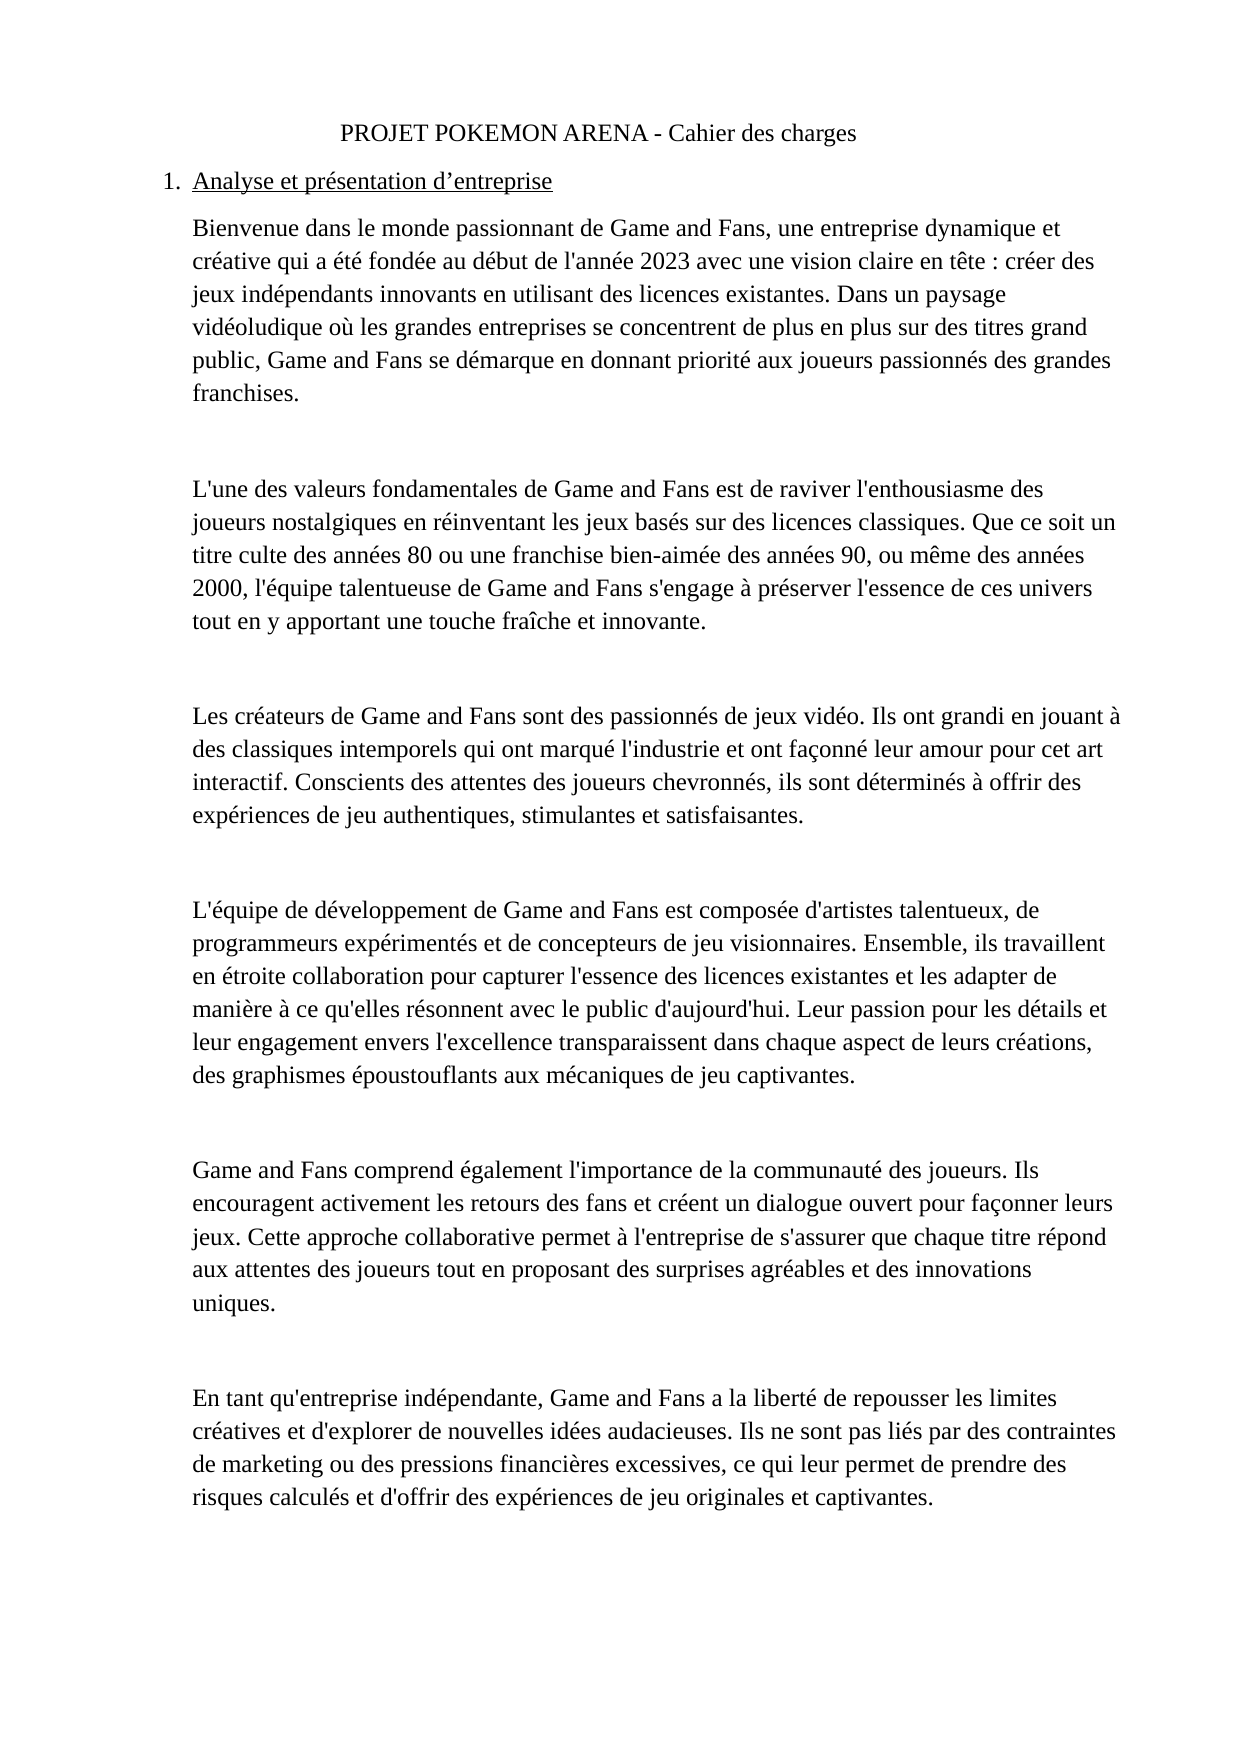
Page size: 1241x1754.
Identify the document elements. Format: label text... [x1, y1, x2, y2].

list Les créateurs de Game and Fans sont des passionnés de jeux vidéo. Ils ont grandi en jouant à des classiques intemporels qui ont marqué l'industrie et ont façonné leur amour pour cet art interactif. Conscients des attentes des joueurs chevronnés, ils sont déterminés à offrir des expériences de jeu authentiques, stimulantes et satisfaisantes. [162, 701, 1122, 829]
list L'une des valeurs fondamentales de Game and Fans est de raviver l'enthousiasme des joueurs nostalgiques en réinventant les jeux basés sur des licences classiques. Que ce soit un titre culte des années 80 ou une franchise bien-aimée des années 90, ou même des années 2000, l'équipe talentueuse de Game and Fans s'engage à préserver l'essence de ces univers tout en y apportant une touche fraîche et innovante. [162, 474, 1122, 634]
text PROJET POKEMON ARENA - Cahier des charges [118, 118, 1122, 147]
list Game and Fans comprend également l'importance de la communauté des joueurs. Ils encouragent activement les retours des fans et créent un dialogue ouvert pour façonner leurs jeux. Cette approche collaborative permet à l'entreprise de s'assurer que chaque titre répond aux attentes des joueurs tout en proposant des surprises agréables et des innovations uniques. [162, 1156, 1122, 1316]
list Analyse et présentation d’entreprise [162, 166, 1122, 194]
list Bienvenue dans le monde passionnant de Game and Fans, une entreprise dynamique et créative qui a été fondée au début de l'année 2023 avec une vision claire en tête : créer des jeux indépendants innovants en utilisant des licences existantes. Dans un paysage vidéoludique où les grandes entreprises se concentrent de plus en plus sur des titres grand public, Game and Fans se démarque en donnant priorité aux joueurs passionnés des grandes franchises. [162, 213, 1122, 407]
list En tant qu'entreprise indépendante, Game and Fans a la liberté de repousser les limites créatives et d'explorer de nouvelles idées audacieuses. Ils ne sont pas liés par des contraintes de marketing ou des pressions financières excessives, ce qui leur permet de prendre des risques calculés et d'offrir des expériences de jeu originales et captivantes. [162, 1383, 1122, 1511]
list L'équipe de développement de Game and Fans est composée d'artistes talentueux, de programmeurs expérimentés et de concepteurs de jeu visionnaires. Ensemble, ils travaillent en étroite collaboration pour capturer l'essence des licences existantes et les adapter de manière à ce qu'elles résonnent avec le public d'aujourd'hui. Leur passion pour les détails et leur engagement envers l'excellence transparaissent dans chaque aspect de leurs créations, des graphismes époustouflants aux mécaniques de jeu captivantes. [162, 895, 1122, 1089]
